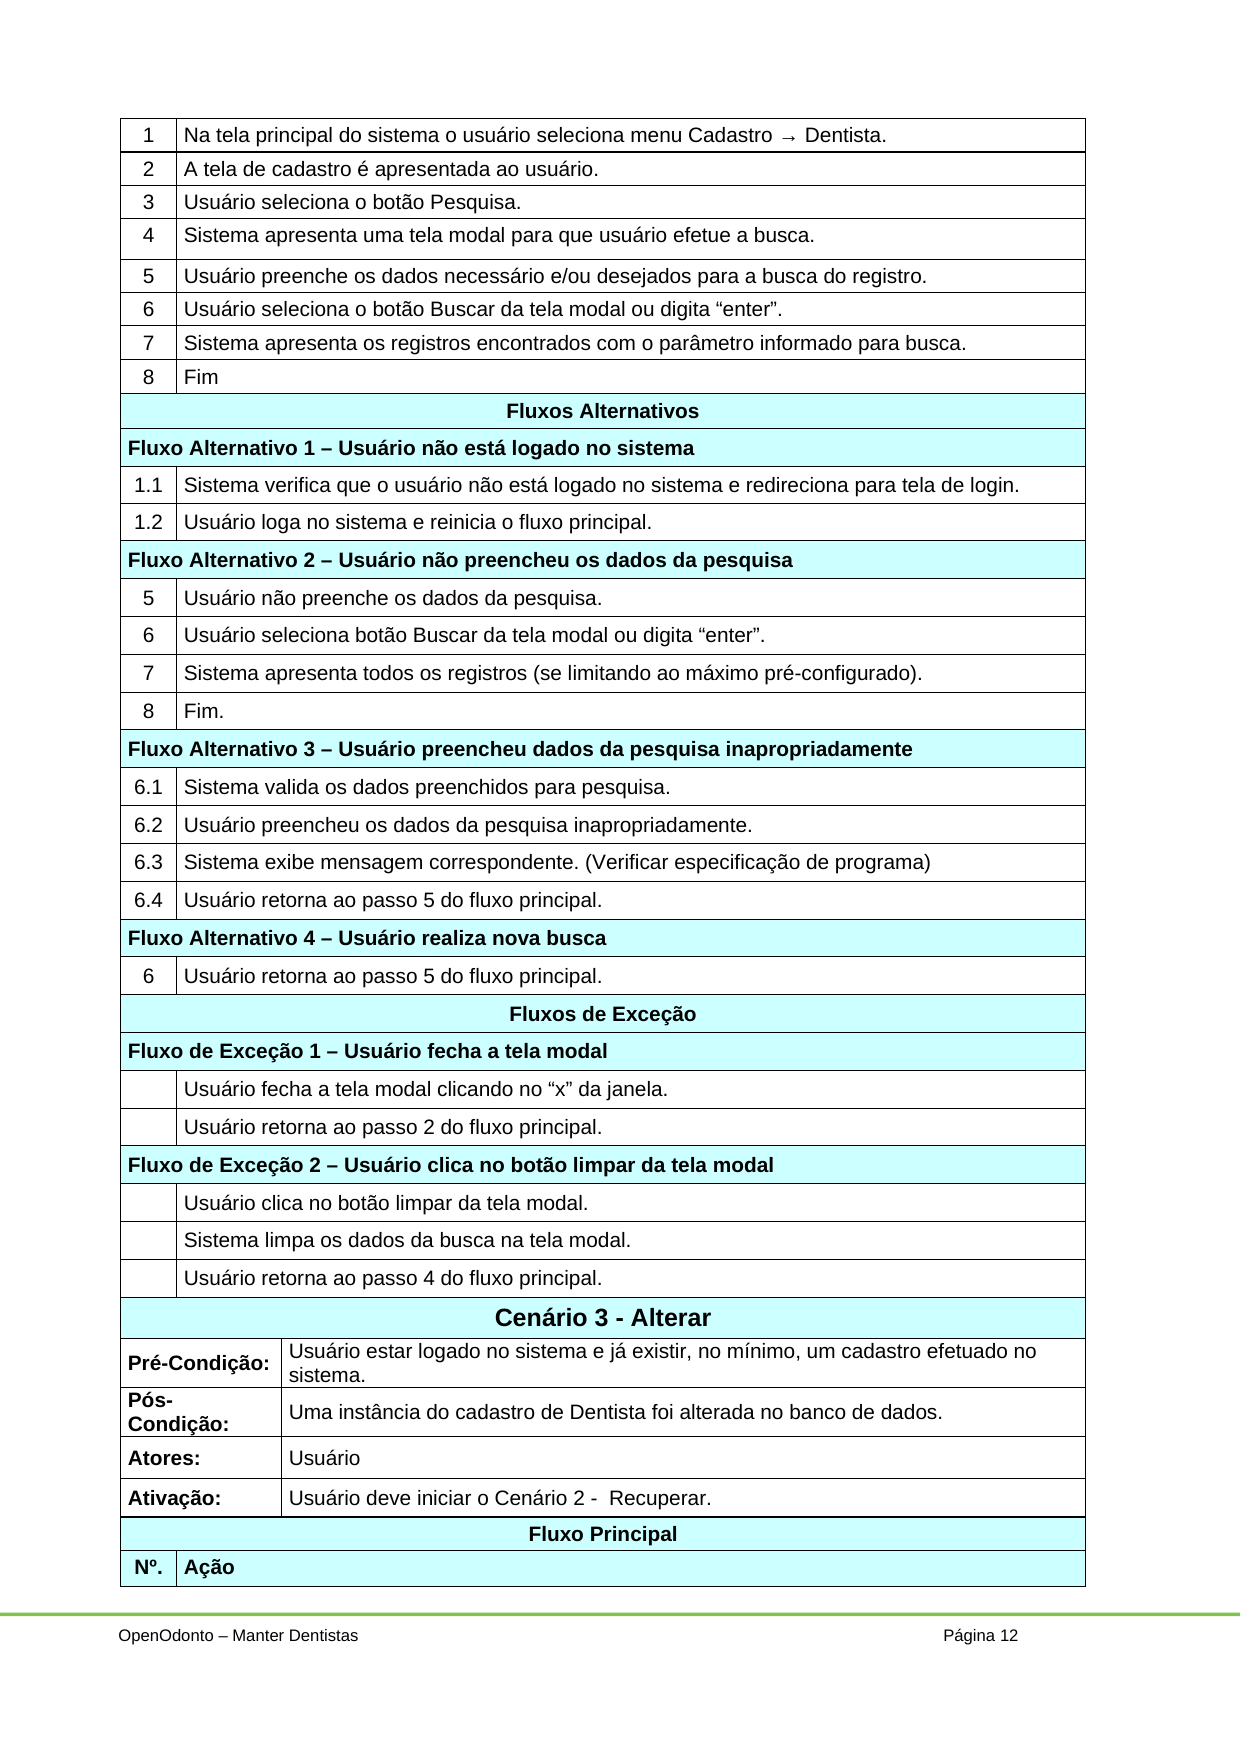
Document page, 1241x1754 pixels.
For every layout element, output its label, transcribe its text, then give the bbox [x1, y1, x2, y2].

table_cell Pós-Condição: [121, 1388, 281, 1436]
table_cell Fluxo de Exceção 1 – Usuário fecha a tela modal [121, 1033, 1085, 1070]
table_cell Atores: [121, 1437, 281, 1478]
table_cell 6 [121, 617, 176, 654]
table_cell Sistema verifica que o usuário não está logado no sistema e redireciona para tela de login. [177, 467, 1085, 502]
table_cell Usuário clica no botão limpar da tela modal. [177, 1184, 1085, 1221]
table_cell 3 [121, 186, 176, 218]
table_cell Cenário 3 - Alterar [121, 1298, 1085, 1338]
table_cell Sistema apresenta os registros encontrados com o parâmetro informado para busca. [177, 326, 1085, 359]
table_cell Fluxo de Exceção 2 – Usuário clica no botão limpar da tela modal [121, 1146, 1085, 1183]
table_cell Usuário retorna ao passo 2 do fluxo principal. [177, 1109, 1085, 1145]
table_cell Sistema limpa os dados da busca na tela modal. [177, 1222, 1085, 1259]
table_cell Usuário não preenche os dados da pesquisa. [177, 579, 1085, 616]
table_cell Fluxo Principal [121, 1518, 1085, 1550]
table_cell Usuário retorna ao passo 5 do fluxo principal. [177, 957, 1085, 994]
table_cell 7 [121, 326, 176, 359]
table_cell A tela de cadastro é apresentada ao usuário. [177, 153, 1085, 185]
table_cell 1 [121, 119, 176, 151]
table_cell Usuário seleciona o botão Pesquisa. [177, 186, 1085, 218]
table_cell Usuário loga no sistema e reinicia o fluxo principal. [177, 504, 1085, 540]
table_cell Fim [177, 360, 1085, 393]
table_cell Usuário estar logado no sistema e já existir, no mínimo, um cadastro efetuado no sistema. [282, 1339, 1085, 1387]
table_cell 8 [121, 693, 176, 729]
table_cell 6.1 [121, 768, 176, 805]
table_cell Sistema valida os dados preenchidos para pesquisa. [177, 768, 1085, 805]
table_cell [121, 1071, 176, 1107]
table_cell Usuário deve iniciar o Cenário 2 - Recuperar. [282, 1479, 1085, 1516]
table_cell 6 [121, 957, 176, 994]
table_cell Usuário preencheu os dados da pesquisa inapropriadamente. [177, 806, 1085, 843]
table_cell Fluxos de Exceção [121, 995, 1085, 1032]
table_cell Usuário retorna ao passo 4 do fluxo principal. [177, 1260, 1085, 1297]
table_cell Nº. [121, 1551, 176, 1586]
table_cell 5 [121, 579, 176, 616]
table_cell Usuário preenche os dados necessário e/ou desejados para a busca do registro. [177, 260, 1085, 292]
table_cell 6.4 [121, 882, 176, 918]
table_cell Sistema apresenta todos os registros (se limitando ao máximo pré-configurado). [177, 655, 1085, 692]
table_cell 1.2 [121, 504, 176, 540]
table_cell Uma instância do cadastro de Dentista foi alterada no banco de dados. [282, 1388, 1085, 1436]
table_cell Fluxo Alternativo 3 – Usuário preencheu dados da pesquisa inapropriadamente [121, 730, 1085, 767]
table_cell Fluxo Alternativo 2 – Usuário não preencheu os dados da pesquisa [121, 541, 1085, 578]
table_cell 4 [121, 219, 176, 259]
table_cell Sistema exibe mensagem correspondente. (Verificar especificação de programa) [177, 844, 1085, 881]
table_cell [121, 1260, 176, 1297]
table_cell 1.1 [121, 467, 176, 502]
table_cell Usuário seleciona o botão Buscar da tela modal ou digita “enter”. [177, 293, 1085, 325]
table_cell Fim. [177, 693, 1085, 729]
table_cell 2 [121, 153, 176, 185]
table_cell 6.2 [121, 806, 176, 843]
table_cell [121, 1222, 176, 1259]
table_cell [121, 1109, 176, 1145]
table_cell 6 [121, 293, 176, 325]
table_cell Usuário seleciona botão Buscar da tela modal ou digita “enter”. [177, 617, 1085, 654]
table_cell Usuário retorna ao passo 5 do fluxo principal. [177, 882, 1085, 918]
table_cell [121, 1184, 176, 1221]
table_cell Usuário fecha a tela modal clicando no “x” da janela. [177, 1071, 1085, 1107]
table_cell 7 [121, 655, 176, 692]
table_cell 8 [121, 360, 176, 393]
table_cell Sistema apresenta uma tela modal para que usuário efetue a busca. [177, 219, 1085, 259]
table_cell Ativação: [121, 1479, 281, 1516]
table_cell Pré-Condição: [121, 1339, 281, 1387]
table_cell 5 [121, 260, 176, 292]
table_cell 6.3 [121, 844, 176, 881]
table_cell Fluxo Alternativo 1 – Usuário não está logado no sistema [121, 429, 1085, 466]
table_cell Fluxos Alternativos [121, 394, 1085, 428]
table_cell Ação [177, 1551, 1085, 1586]
table_cell Usuário [282, 1437, 1085, 1478]
table_cell Fluxo Alternativo 4 – Usuário realiza nova busca [121, 920, 1085, 956]
table_cell Na tela principal do sistema o usuário seleciona menu Cadastro → Dentista. [177, 119, 1085, 151]
